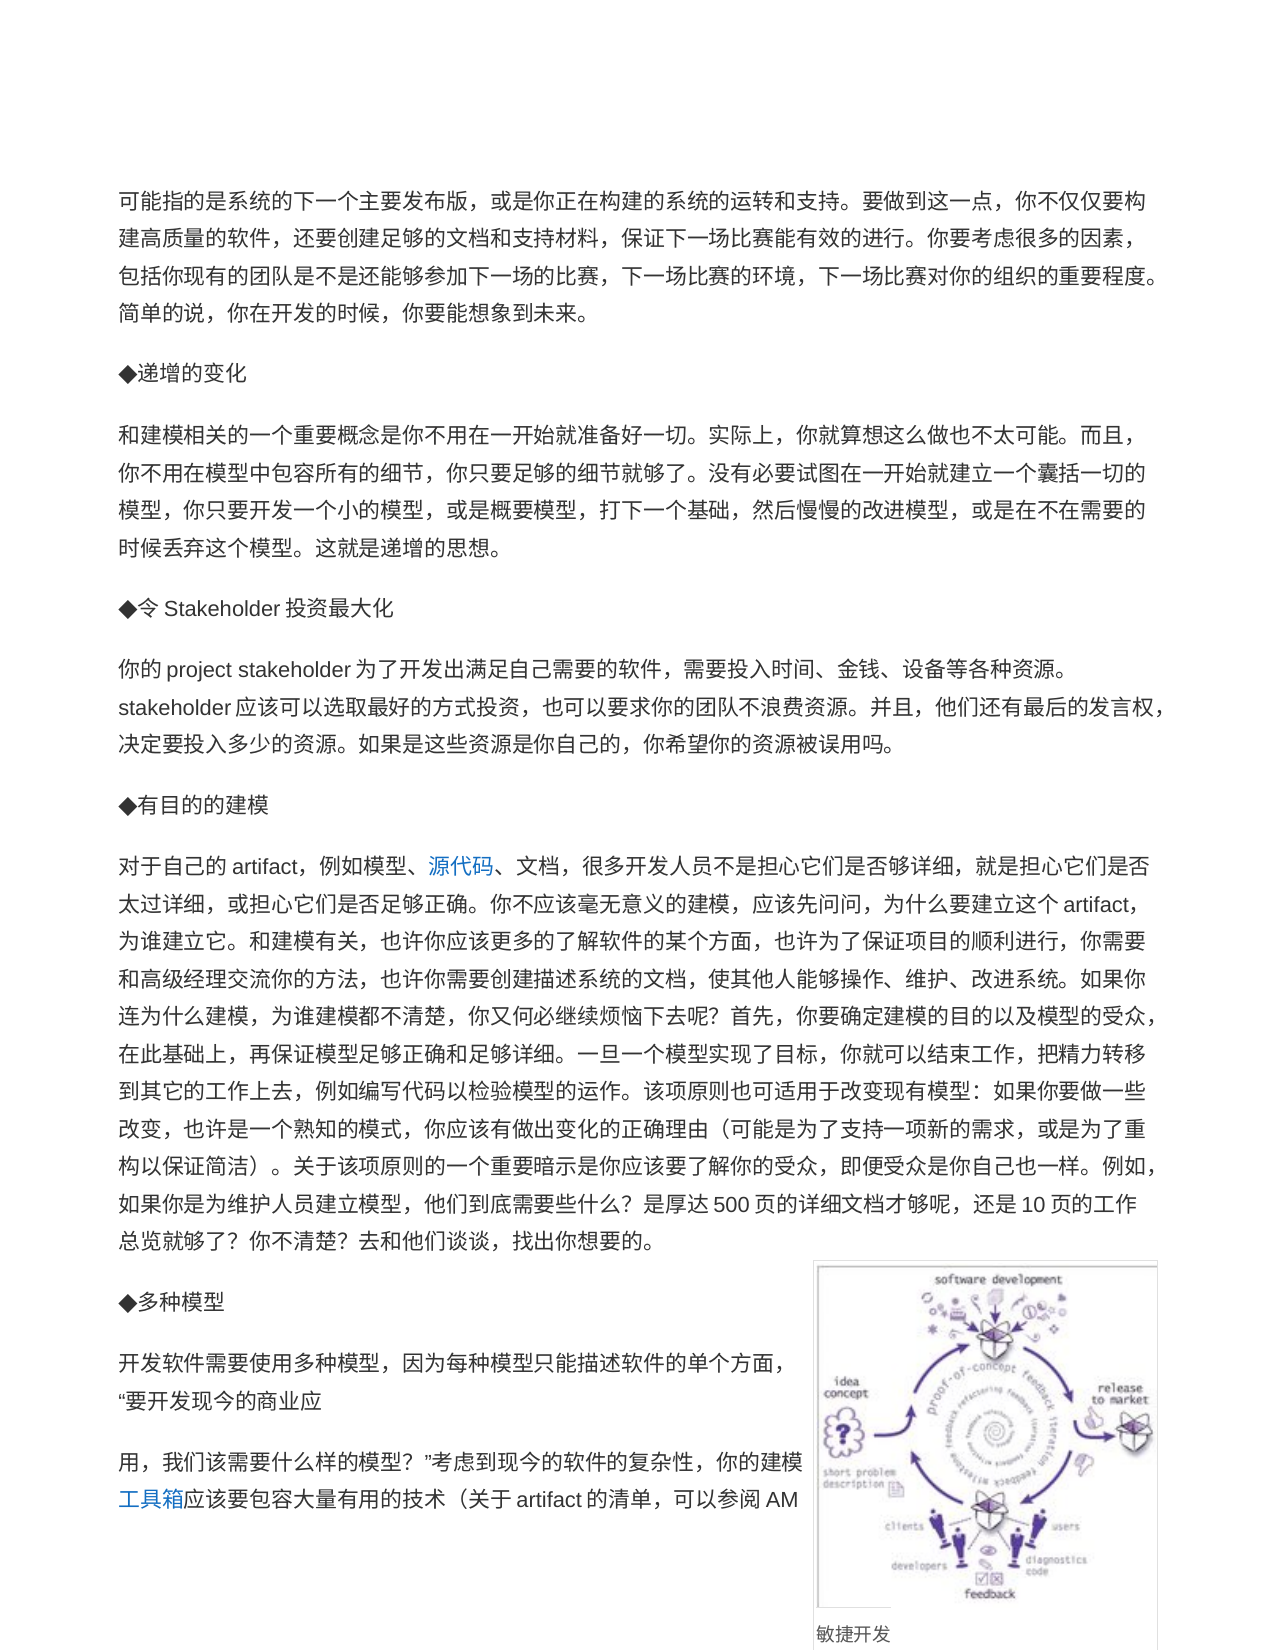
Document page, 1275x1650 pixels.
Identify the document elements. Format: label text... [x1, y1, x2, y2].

text 即便你的团队已经把一个能够运转的系统交付给用户，你的项目也还可能是失败的－－实现Project stakeholder的需求，其中就包括你的系统应该要有足够的鲁棒性（robust ），能够适应日后的扩展。就像Alistair Cockburn常说的，当你在进行软件开发的竞赛时，你的第二个目标就是准备下一场比赛。可持续性可能指的是系统的下一个主要发布版，或是你正在构建的系统的运转和支持。要做到这一点，你不仅仅要构建高质量的软件，还要创建足够的文档和支持材料，保证下一场比赛能有效的进行。你要考虑很多的因素，包括你现有的团队是不是还能够参加下一场的比赛，下一场比赛的环境，下一场比赛对你的组织的重要程度。简单的说，你在开发的时候，你要能想象到未来。 [118, 176, 1157, 326]
text 对于自己的artifact，例如模型、源代码、文档，很多开发人员不是担心它们是否够详细，就是担心它们是否太过详细，或担心它们是否足够正确。你不应该毫无意义的建模，应该先问问，为什么要建立这个artifact，为谁建立它。和建模有关，也许你应该更多的了解软件的某个方面，也许为了保证项目的顺利进行，你需要和高级经理交流你的方法，也许你需要创建描述系统的文档，使其他人能够操作、维护、改进系统。如果你连为什么建模，为谁建模都不清楚，你又何必继续烦恼下去呢？首先，你要确定建模的目的以及模型的受众，在此基础上，再保证模型足够正确和足够详细。一旦一个模型实现了目标，你就可以结束工作，把精力转移到其它的工作上去，例如编写代码以检验模型的运作。该项原则也可适用于改变现有模型：如果你要做一些改变，也许是一个熟知的模式，你应该有做出变化的正确理由（可能是为了支持一项新的需求，或是为了重构以保证简洁）。关于该项原则的一个重要暗示是你应该要了解你的受众，即便受众是你自己也一样。例如，如果你是为维护人员建立模型，他们到底需要些什么？是厚达500页的详细文档才够呢，还是10页的工作总览就够了？你不清楚？去和他们谈谈，找出你想要的。 [118, 842, 1157, 1254]
text ◆有目的的建模 [118, 781, 1157, 818]
picture [816, 1263, 1157, 1608]
text 用，我们该需要什么样的模型？”考虑到现今的软件的复杂性，你的建模工具箱应该要包容大量有用的技术（关于artifact的清单，可以参阅AM [118, 1437, 813, 1512]
text ◆令Stakeholder投资最大化 [118, 584, 1157, 622]
text 开发软件需要使用多种模型，因为每种模型只能描述软件的单个方面，“要开发现今的商业应 [118, 1339, 813, 1414]
text [814, 1261, 1157, 1650]
text 你的project stakeholder为了开发出满足自己需要的软件，需要投入时间、金钱、设备等各种资源。stakeholder应该可以选取最好的方式投资，也可以要求你的团队不浪费资源。并且，他们还有最后的发言权，决定要投入多少的资源。如果是这些资源是你自己的，你希望你的资源被误用吗。 [118, 645, 1157, 758]
text ◆递增的变化 [118, 350, 1157, 387]
text ◆多种模型 [118, 1278, 813, 1315]
text 和建模相关的一个重要概念是你不用在一开始就准备好一切。实际上，你就算想这么做也不太可能。而且，你不用在模型中包容所有的细节，你只要足够的细节就够了。没有必要试图在一开始就建立一个囊括一切的模型，你只要开发一个小的模型，或是概要模型，打下一个基础，然后慢慢的改进模型，或是在不在需要的时候丢弃这个模型。这就是递增的思想。 [118, 411, 1157, 561]
text 敏捷开发 [816, 1608, 1154, 1647]
